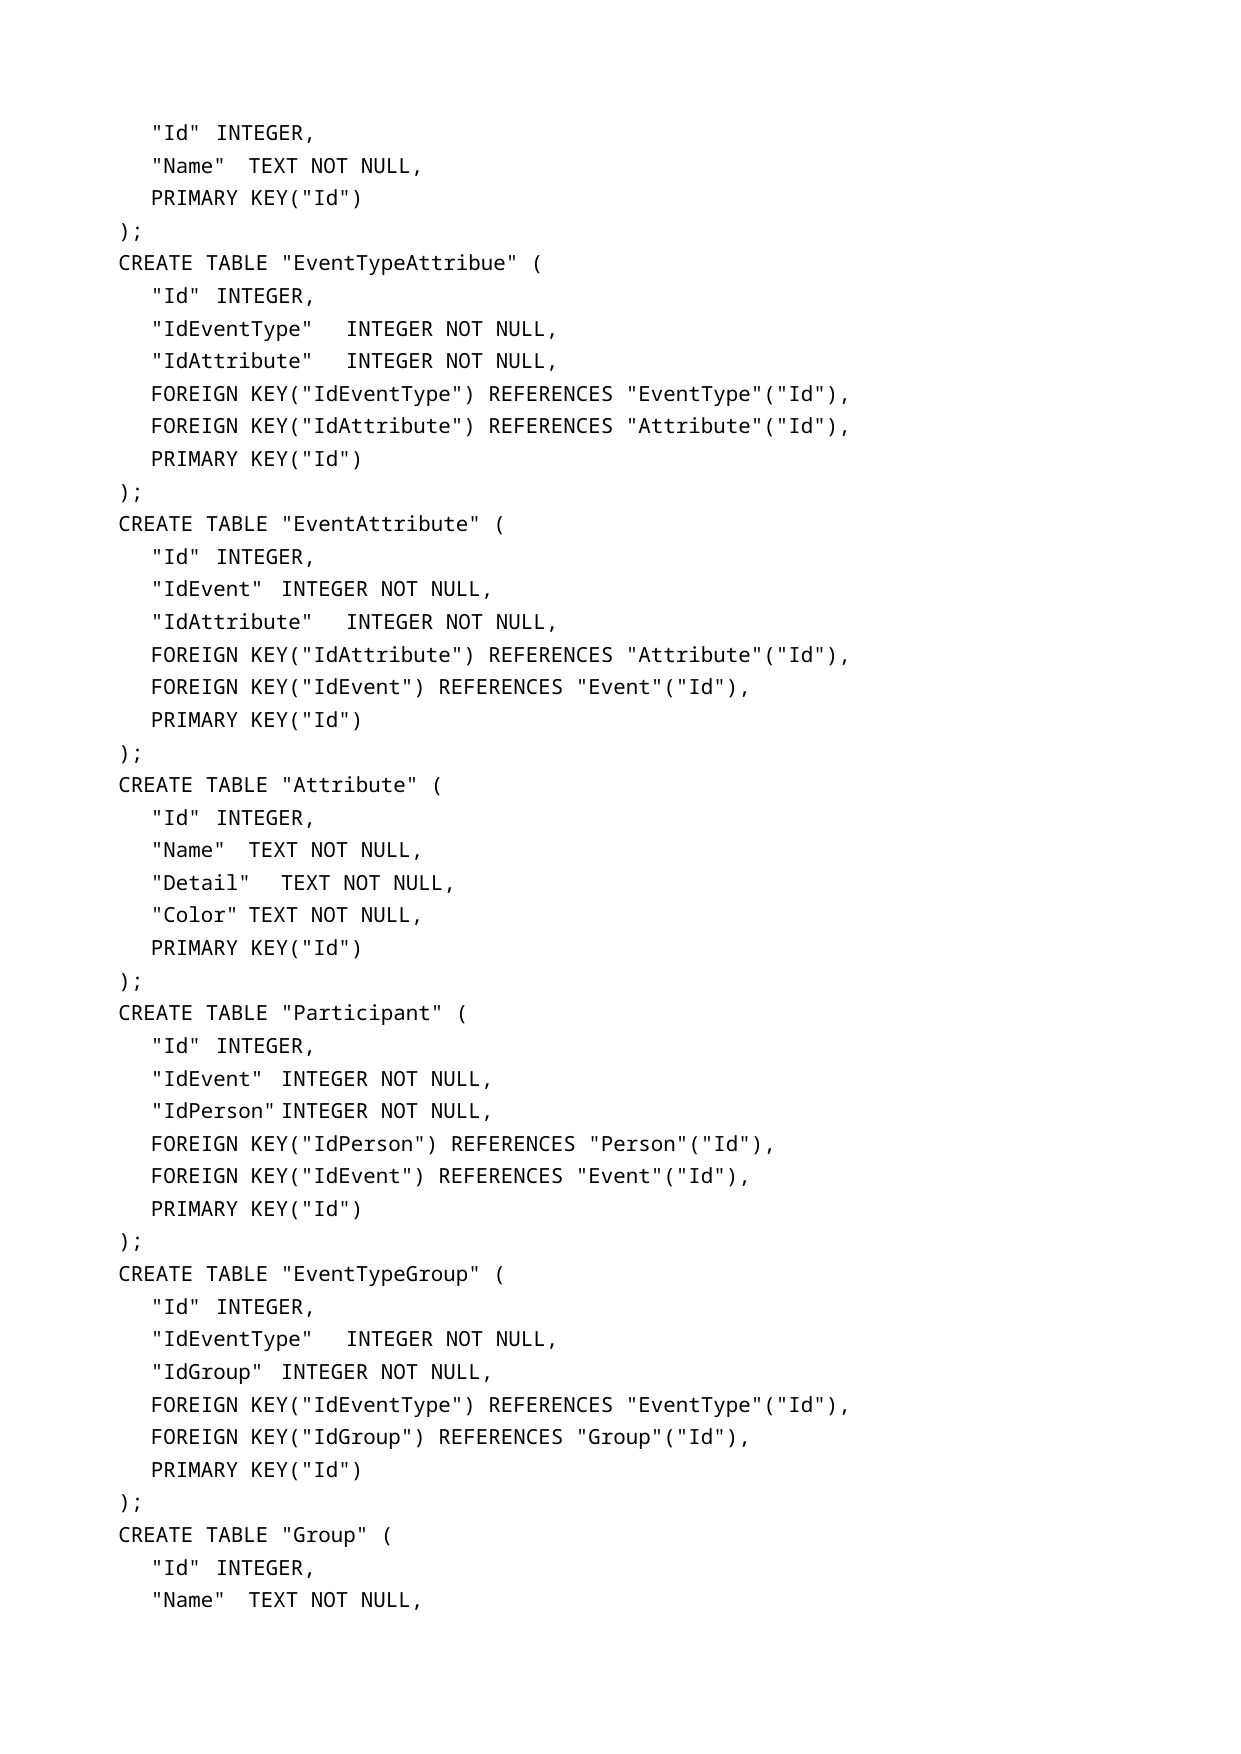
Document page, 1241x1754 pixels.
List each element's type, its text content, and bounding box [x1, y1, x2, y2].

text CREATE TABLE "EventAttribute" ( [118, 509, 1122, 538]
text "Id" INTEGER, [118, 281, 1122, 309]
text "IdGroup" INTEGER NOT NULL, [118, 1357, 1122, 1386]
text "Id" INTEGER, [118, 1553, 1122, 1581]
text "Detail" TEXT NOT NULL, [118, 868, 1122, 896]
text FOREIGN KEY("IdAttribute") REFERENCES "Attribute"("Id"), [118, 412, 1122, 440]
text "Name" TEXT NOT NULL, [118, 835, 1122, 864]
text CREATE TABLE "EventTypeAttribue" ( [118, 248, 1122, 277]
text FOREIGN KEY("IdPerson") REFERENCES "Person"("Id"), [118, 1129, 1122, 1157]
text ); [118, 738, 1122, 766]
text ); [118, 477, 1122, 505]
text ); [118, 1227, 1122, 1255]
text "IdAttribute" INTEGER NOT NULL, [118, 607, 1122, 636]
text ); [118, 966, 1122, 994]
text "Id" INTEGER, [118, 118, 1122, 147]
text "Id" INTEGER, [118, 1292, 1122, 1320]
text ); [118, 216, 1122, 244]
text FOREIGN KEY("IdEventType") REFERENCES "EventType"("Id"), [118, 379, 1122, 407]
text "IdPerson" INTEGER NOT NULL, [118, 1096, 1122, 1125]
text "Name" TEXT NOT NULL, [118, 151, 1122, 179]
text PRIMARY KEY("Id") [118, 183, 1122, 212]
text "Name" TEXT NOT NULL, [118, 1585, 1122, 1614]
text FOREIGN KEY("IdEventType") REFERENCES "EventType"("Id"), [118, 1390, 1122, 1418]
text CREATE TABLE "Participant" ( [118, 998, 1122, 1027]
text PRIMARY KEY("Id") [118, 1455, 1122, 1483]
text CREATE TABLE "EventTypeGroup" ( [118, 1259, 1122, 1288]
text PRIMARY KEY("Id") [118, 1194, 1122, 1222]
text ); [118, 1487, 1122, 1516]
text "Id" INTEGER, [118, 542, 1122, 570]
text PRIMARY KEY("Id") [118, 705, 1122, 733]
text FOREIGN KEY("IdEvent") REFERENCES "Event"("Id"), [118, 1161, 1122, 1190]
text PRIMARY KEY("Id") [118, 444, 1122, 473]
text "IdEventType" INTEGER NOT NULL, [118, 1324, 1122, 1353]
text "Id" INTEGER, [118, 1031, 1122, 1059]
text "Color" TEXT NOT NULL, [118, 901, 1122, 929]
text "IdEvent" INTEGER NOT NULL, [118, 574, 1122, 603]
text FOREIGN KEY("IdEvent") REFERENCES "Event"("Id"), [118, 672, 1122, 701]
text FOREIGN KEY("IdGroup") REFERENCES "Group"("Id"), [118, 1422, 1122, 1451]
text "Id" INTEGER, [118, 803, 1122, 831]
text CREATE TABLE "Group" ( [118, 1520, 1122, 1548]
text "IdAttribute" INTEGER NOT NULL, [118, 346, 1122, 375]
text PRIMARY KEY("Id") [118, 933, 1122, 962]
text "IdEvent" INTEGER NOT NULL, [118, 1064, 1122, 1092]
text "IdEventType" INTEGER NOT NULL, [118, 314, 1122, 342]
text FOREIGN KEY("IdAttribute") REFERENCES "Attribute"("Id"), [118, 640, 1122, 668]
text CREATE TABLE "Attribute" ( [118, 770, 1122, 799]
